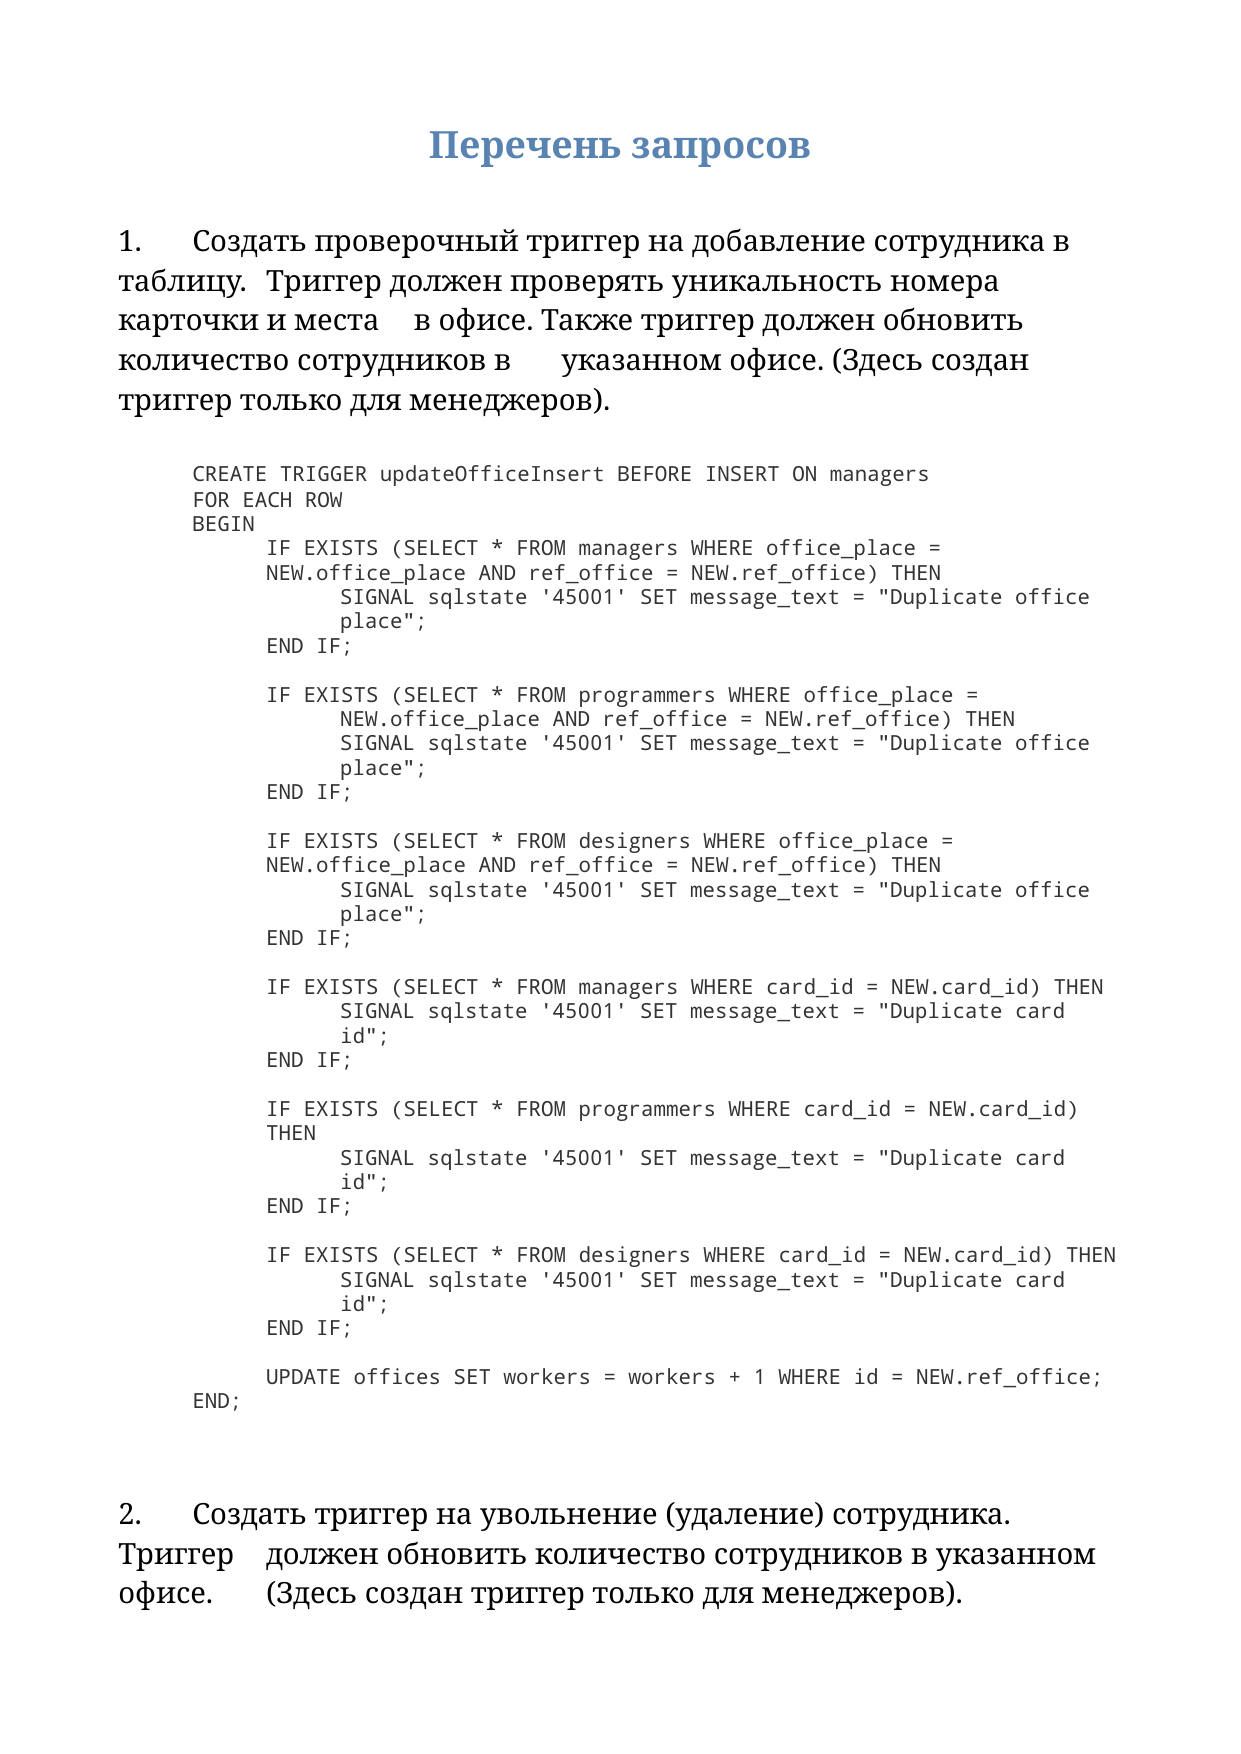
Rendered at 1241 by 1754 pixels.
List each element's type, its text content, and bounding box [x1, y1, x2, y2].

text IF EXISTS (SELECT * FROM managers WHERE card_id = NEW.card_id) THEN [118, 975, 1122, 999]
text IF EXISTS (SELECT * FROM managers WHERE office_place = NEW.office_place AND ref_office = NEW.ref_office) THEN [118, 536, 1122, 585]
text IF EXISTS (SELECT * FROM designers WHERE card_id = NEW.card_id) THEN [118, 1243, 1122, 1268]
text 1. Создать проверочный триггер на добавление сотрудника в таблицу. Триггер должен проверять уникальность номера карточки и места в офисе. Также триггер должен обновить количество сотрудников в указанном офисе. (Здесь создан триггер только для менеджеров). CREATE TRIGGER updateOfficeInsert BEFORE INSERT ON managers [118, 220, 1122, 488]
text END IF; [118, 780, 1122, 804]
text END IF; [118, 926, 1122, 951]
text SIGNAL sqlstate '45001' SET message_text = "Duplicate office place"; [118, 731, 1122, 780]
text FOR EACH ROW [118, 488, 1122, 512]
text END; [118, 1389, 1122, 1414]
text IF EXISTS (SELECT * FROM programmers WHERE card_id = NEW.card_id) THEN [118, 1097, 1122, 1146]
text 2. Создать триггер на увольнение (удаление) сотрудника. Триггер должен обновить количество сотрудников в указанном офисе. (Здесь создан триггер только для менеджеров). [118, 1414, 1122, 1612]
text END IF; [118, 1194, 1122, 1219]
text END IF; [118, 1316, 1122, 1341]
text UPDATE offices SET workers = workers + 1 WHERE id = NEW.ref_office; [118, 1365, 1122, 1389]
text SIGNAL sqlstate '45001' SET message_text = "Duplicate office place"; [118, 585, 1122, 634]
text BEGIN [118, 512, 1122, 536]
text SIGNAL sqlstate '45001' SET message_text = "Duplicate card id"; [118, 999, 1122, 1048]
text IF EXISTS (SELECT * FROM programmers WHERE office_place = NEW.office_place AND ref_office = NEW.ref_office) THEN [118, 683, 1122, 731]
text END IF; [118, 634, 1122, 658]
text SIGNAL sqlstate '45001' SET message_text = "Duplicate card id"; [118, 1146, 1122, 1194]
text Перечень запросов [118, 118, 1122, 169]
text SIGNAL sqlstate '45001' SET message_text = "Duplicate office place"; [118, 878, 1122, 926]
text IF EXISTS (SELECT * FROM designers WHERE office_place = NEW.office_place AND ref_office = NEW.ref_office) THEN [118, 829, 1122, 878]
text SIGNAL sqlstate '45001' SET message_text = "Duplicate card id"; [118, 1268, 1122, 1316]
text END IF; [118, 1048, 1122, 1073]
